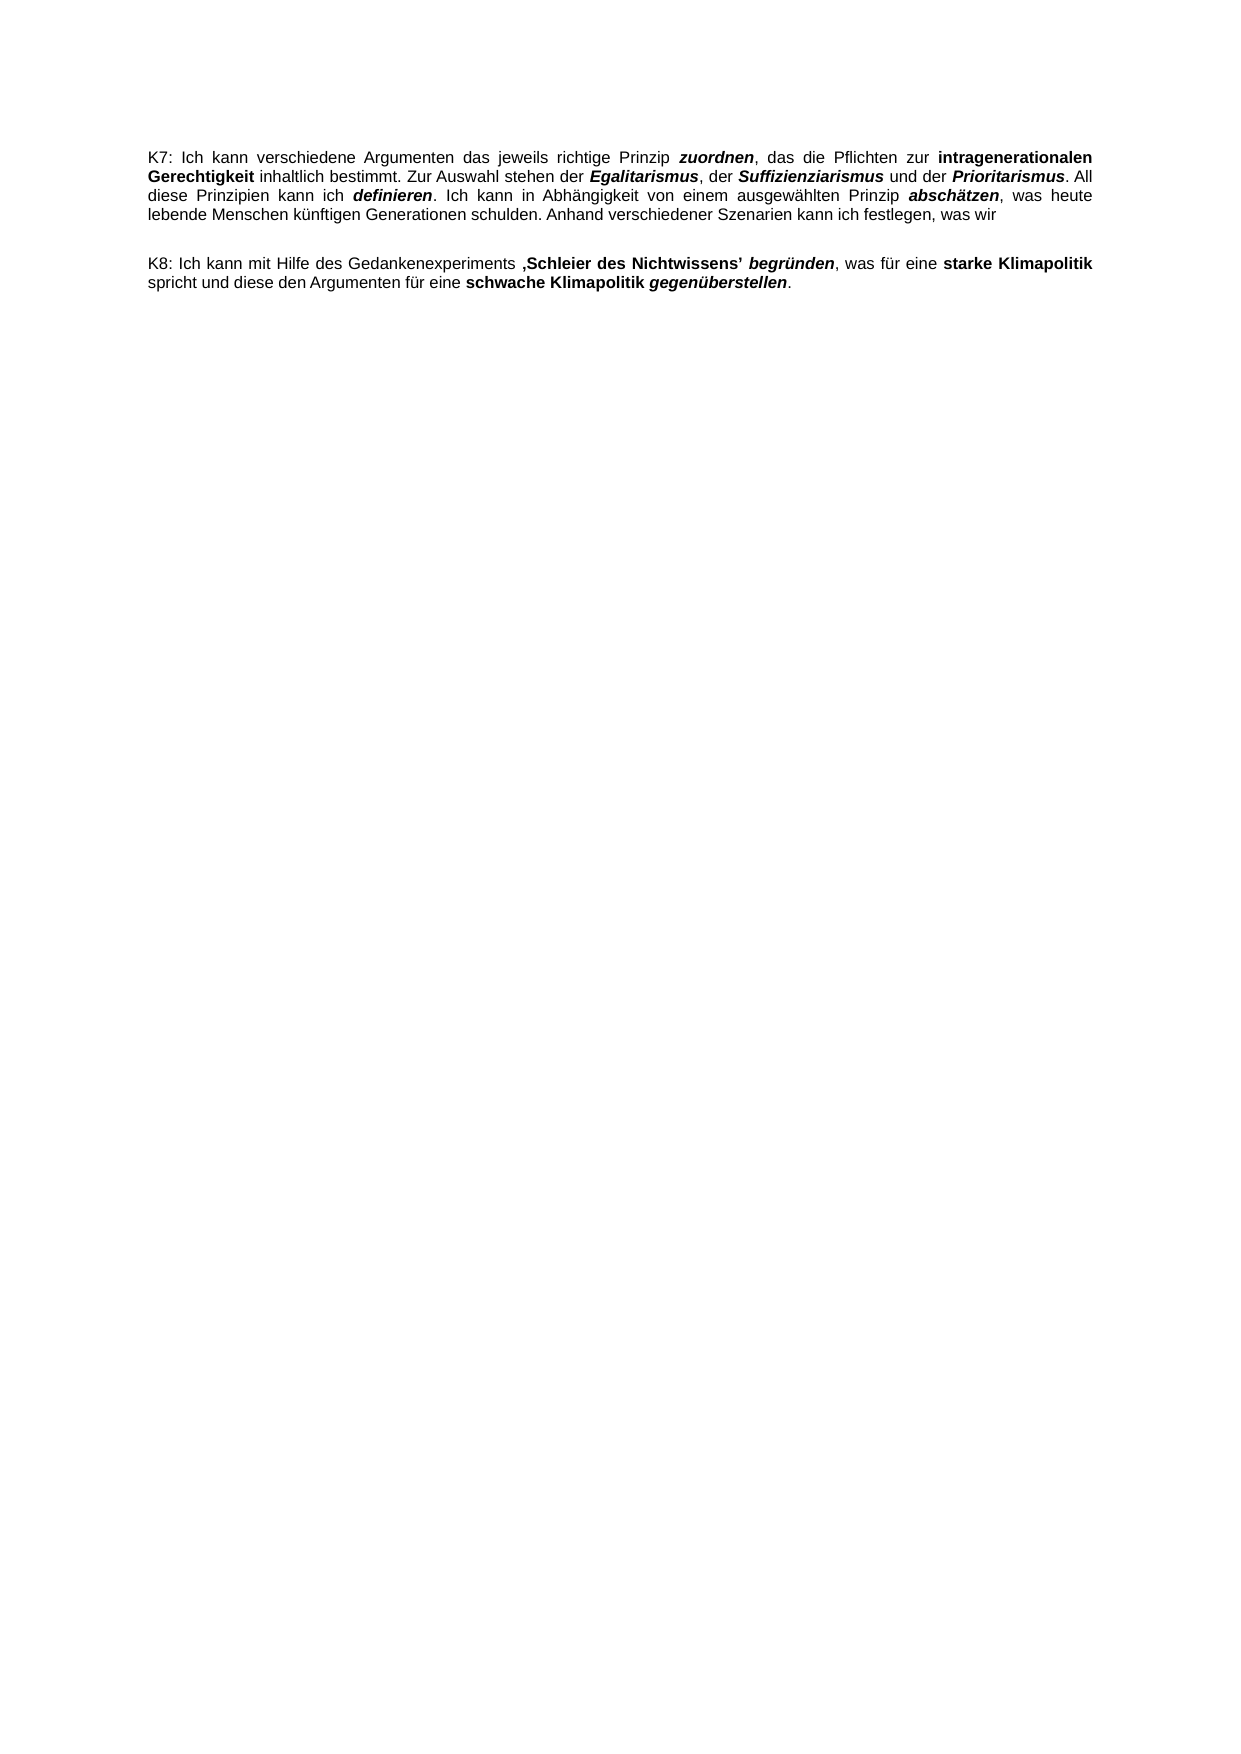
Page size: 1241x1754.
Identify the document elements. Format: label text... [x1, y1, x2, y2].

text K8: Ich kann mit Hilfe des Gedankenexperiments ‚Schleier des Nichtwissens’ begründen, was für eine starke Klimapolitik spricht und diese den Argumenten für eine schwache Klimapolitik gegenüberstellen. [148, 253, 1093, 292]
text K7: Ich kann verschiedene Argumenten das jeweils richtige Prinzip zuordnen, das die Pflichten zur intragenerationalen Gerechtigkeit inhaltlich bestimmt. Zur Auswahl stehen der Egalitarismus, der Suffizienziarismus und der Prioritarismus. All diese Prinzipien kann ich definieren. Ich kann in Abhängigkeit von einem ausgewählten Prinzip abschätzen, was heute lebende Menschen künftigen Generationen schulden. Anhand verschiedener Szenarien kann ich festlegen, was wir [148, 148, 1093, 224]
